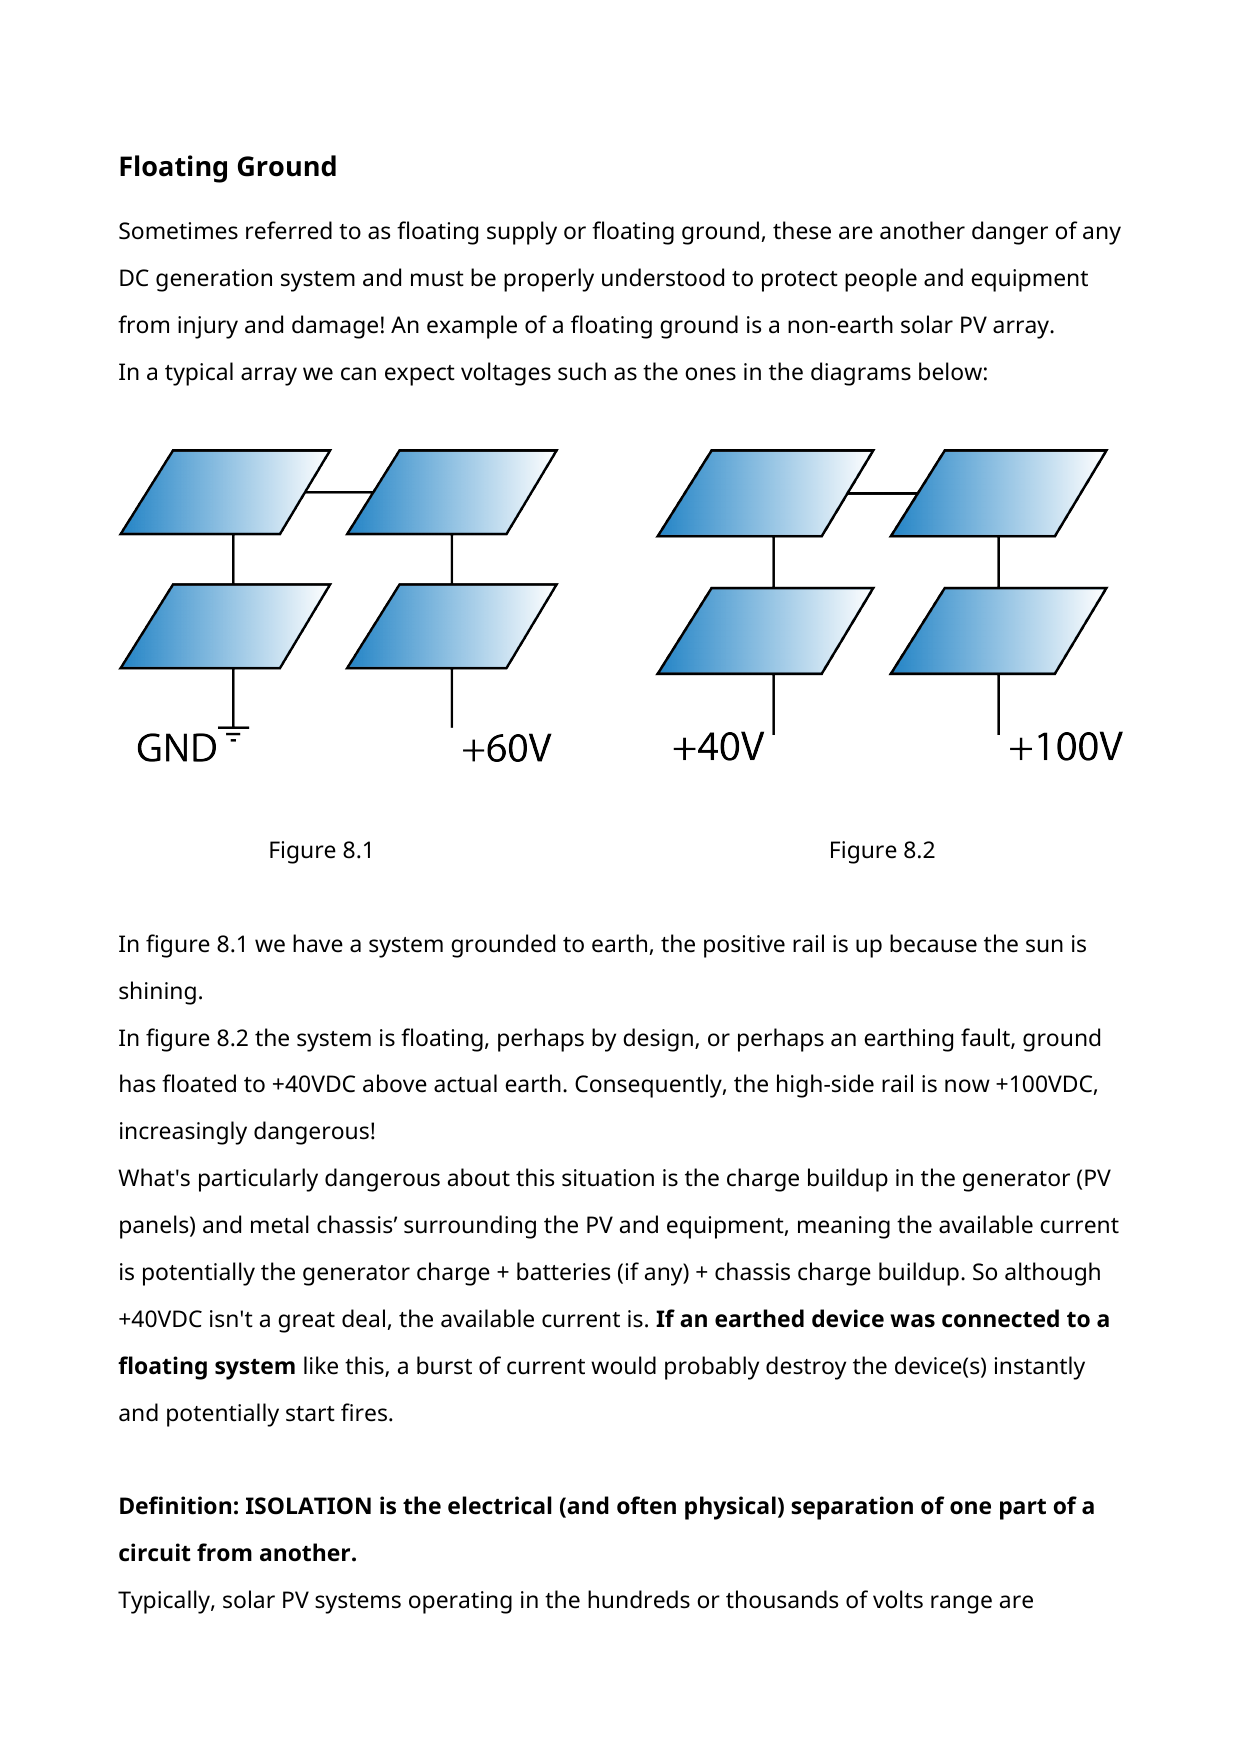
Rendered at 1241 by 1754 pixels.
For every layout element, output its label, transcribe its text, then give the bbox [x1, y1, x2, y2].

picture [655, 449, 1123, 771]
text What's particularly dangerous about this situation is the charge buildup in the generator (PV panels) and metal chassis’ surrounding the PV and equipment, meaning the available current is potentially the generator charge + batteries (if any) + chassis charge buildup. So although +40VDC isn't a great deal, the available current is. If an earthed device was connected to a floating system like this, a burst of current would probably destroy the device(s) instantly and potentially start fires. [118, 1162, 1122, 1428]
text In figure 8.2 the system is floating, perhaps by design, or perhaps an earthing fault, ground has floated to +40VDC above actual earth. Consequently, the high-side rail is now +100VDC, increasingly dangerous! [118, 1021, 1122, 1146]
text Typically, solar PV systems operating in the hundreds or thousands of volts range are [118, 1584, 1122, 1615]
text Definition: ISOLATION is the electrical (and often physical) separation of one part of a circuit from another. [118, 1490, 1122, 1568]
picture [118, 449, 559, 772]
text Figure 8.1 Figure 8.2 [118, 834, 1122, 865]
text In a typical array we can expect voltages such as the ones in the diagrams below: [118, 356, 1122, 387]
text Sometimes referred to as floating supply or floating ground, these are another danger of any DC generation system and must be properly understood to protect people and equipment from injury and damage! An example of a floating ground is a non-earth solar PV array. [118, 215, 1122, 340]
text In figure 8.1 we have a system grounded to earth, the positive rail is up because the sun is shining. [118, 928, 1122, 1006]
subtitle Floating Ground [118, 147, 1122, 184]
